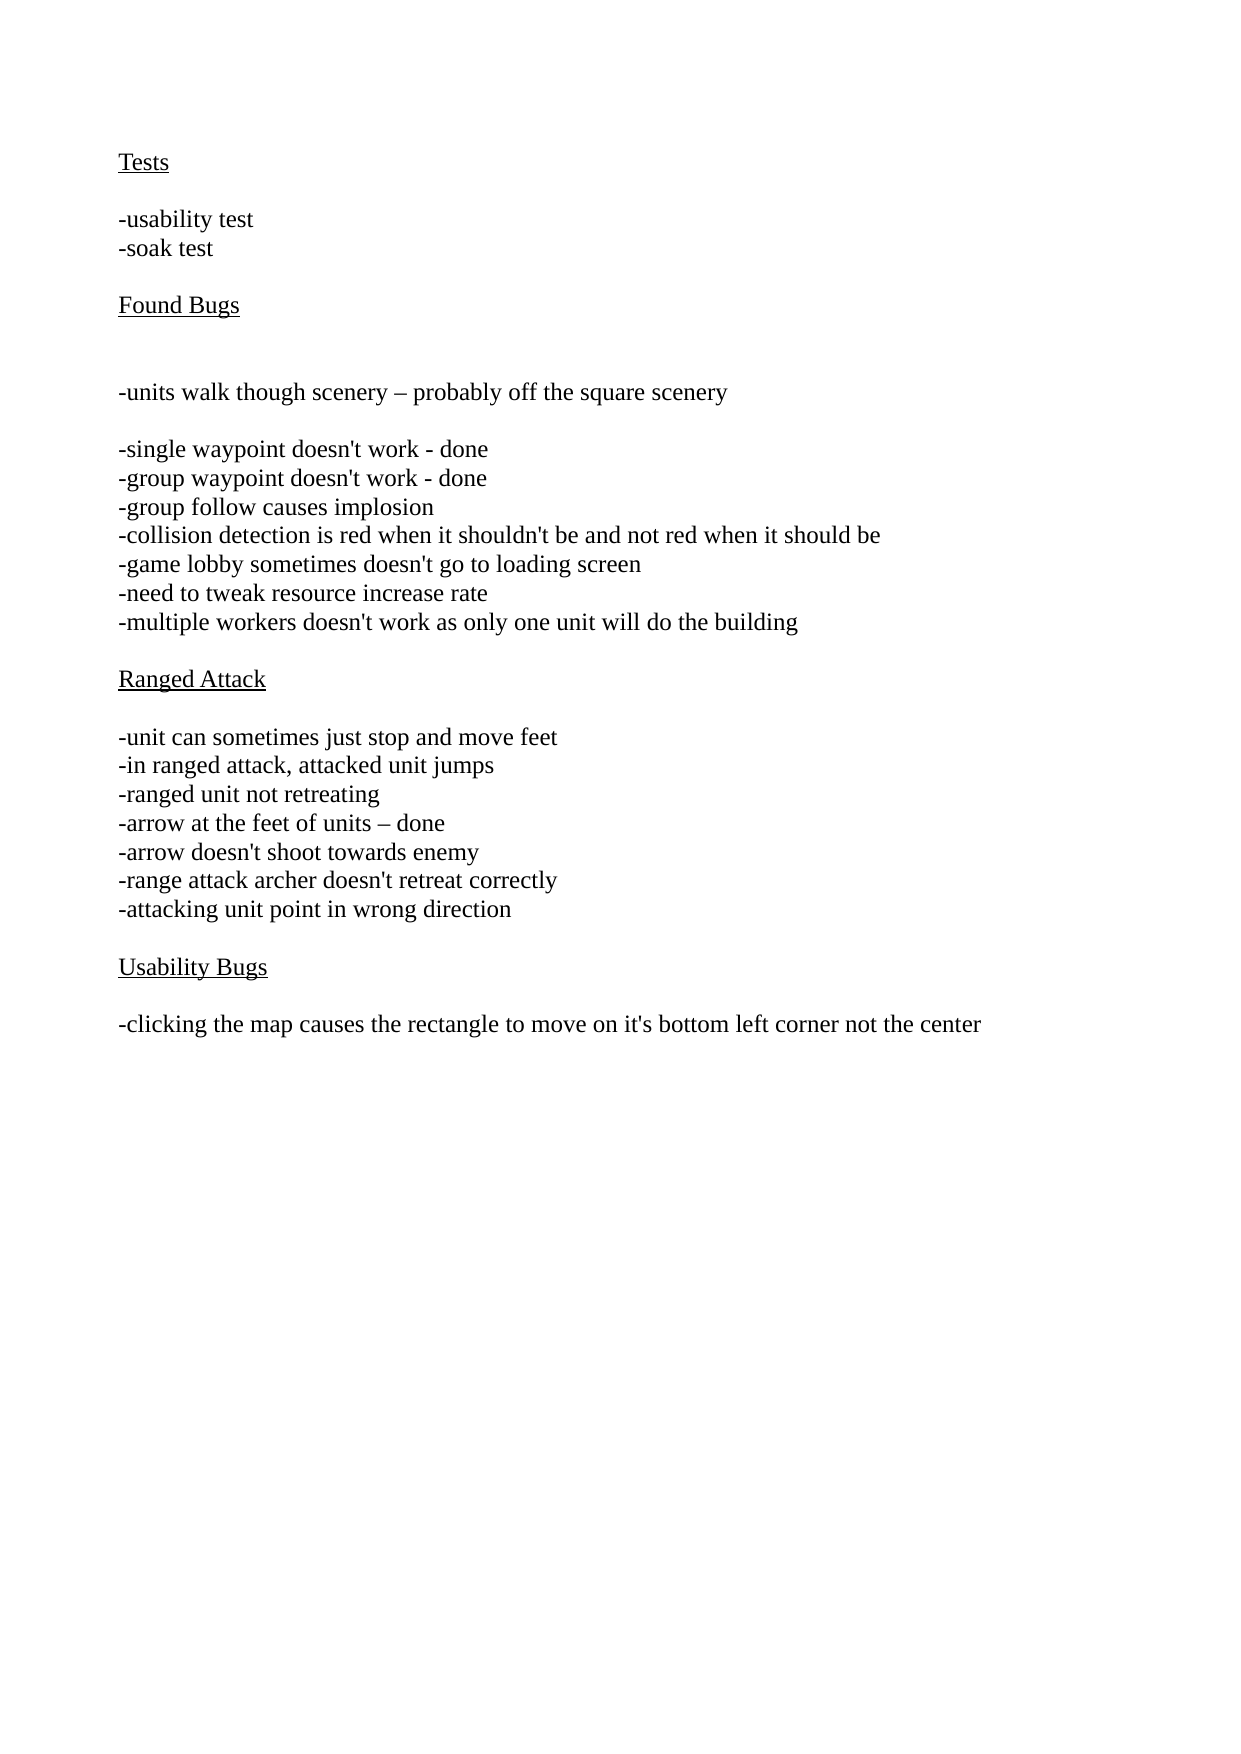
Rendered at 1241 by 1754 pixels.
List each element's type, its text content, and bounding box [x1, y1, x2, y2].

text -group follow causes implosion [118, 492, 1122, 521]
text Ranged Attack [118, 664, 1122, 693]
text -attacking unit point in wrong direction [118, 894, 1122, 923]
text -unit can sometimes just stop and move feet [118, 722, 1122, 751]
text -collision detection is red when it shouldn't be and not red when it should be [118, 521, 1122, 549]
text Usability Bugs [118, 952, 1122, 981]
text -clicking the map causes the rectangle to move on it's bottom left corner not the center [118, 1009, 1122, 1038]
text -single waypoint doesn't work - done [118, 434, 1122, 463]
text -soak test [118, 233, 1122, 262]
text -multiple workers doesn't work as only one unit will do the building [118, 607, 1122, 636]
text -units walk though scenery – probably off the square scenery [118, 377, 1122, 406]
text -game lobby sometimes doesn't go to loading screen [118, 549, 1122, 578]
text -ranged unit not retreating [118, 779, 1122, 808]
text -range attack archer doesn't retreat correctly [118, 866, 1122, 894]
text -arrow at the feet of units – done [118, 808, 1122, 837]
text -usability test [118, 204, 1122, 233]
text -need to tweak resource increase rate [118, 578, 1122, 607]
text Tests [118, 147, 1122, 176]
text Found Bugs [118, 291, 1122, 319]
text -in ranged attack, attacked unit jumps [118, 751, 1122, 779]
text -arrow doesn't shoot towards enemy [118, 837, 1122, 866]
text -group waypoint doesn't work - done [118, 463, 1122, 492]
